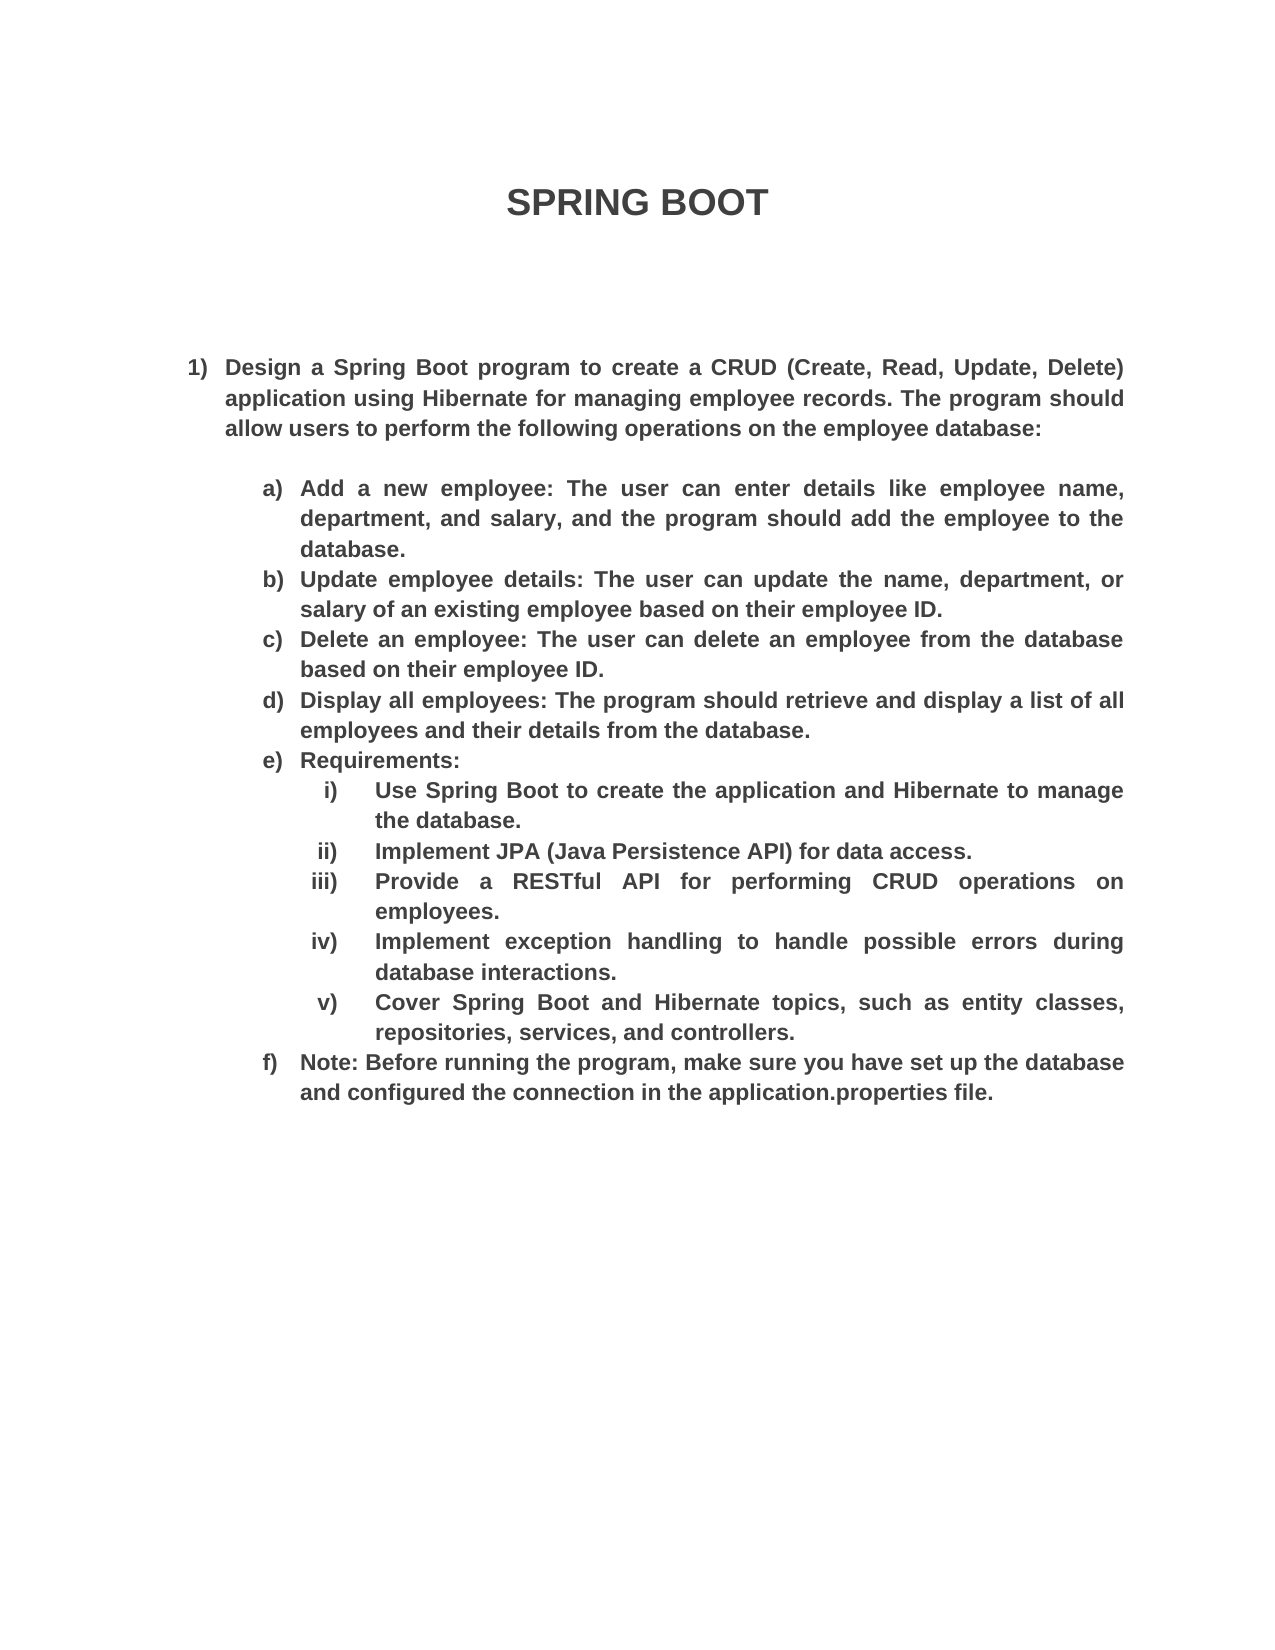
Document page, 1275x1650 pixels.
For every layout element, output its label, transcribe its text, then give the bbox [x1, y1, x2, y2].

list Use Spring Boot to create the application and Hibernate to manage the database. [337, 777, 1125, 834]
list Implement JPA (Java Persistence API) for data access. [337, 838, 1125, 864]
list Requirements: [262, 747, 1125, 773]
list Delete an employee: The user can delete an employee from the database based on their employee ID. [262, 626, 1125, 683]
list Implement exception handling to handle possible errors during database interactions. [337, 928, 1125, 985]
list Cover Spring Boot and Hibernate topics, such as entity classes, repositories, services, and controllers. [337, 989, 1125, 1045]
list Design a Spring Boot program to create a CRUD (Create, Read, Update, Delete) application using Hibernate for managing employee records. The program should allow users to perform the following operations on the employee database: [187, 354, 1125, 441]
list Display all employees: The program should retrieve and display a list of all employees and their details from the database. [262, 687, 1125, 743]
list Note: Before running the program, make sure you have set up the database and configured the connection in the application.properties file. [262, 1049, 1125, 1106]
list Add a new employee: The user can enter details like employee name, department, and salary, and the program should add the employee to the database. [262, 475, 1125, 562]
list Update employee details: The user can update the name, department, or salary of an existing employee based on their employee ID. [262, 566, 1125, 622]
text SPRING BOOT [150, 180, 1125, 223]
list Provide a RESTful API for performing CRUD operations on employees. [337, 868, 1125, 924]
